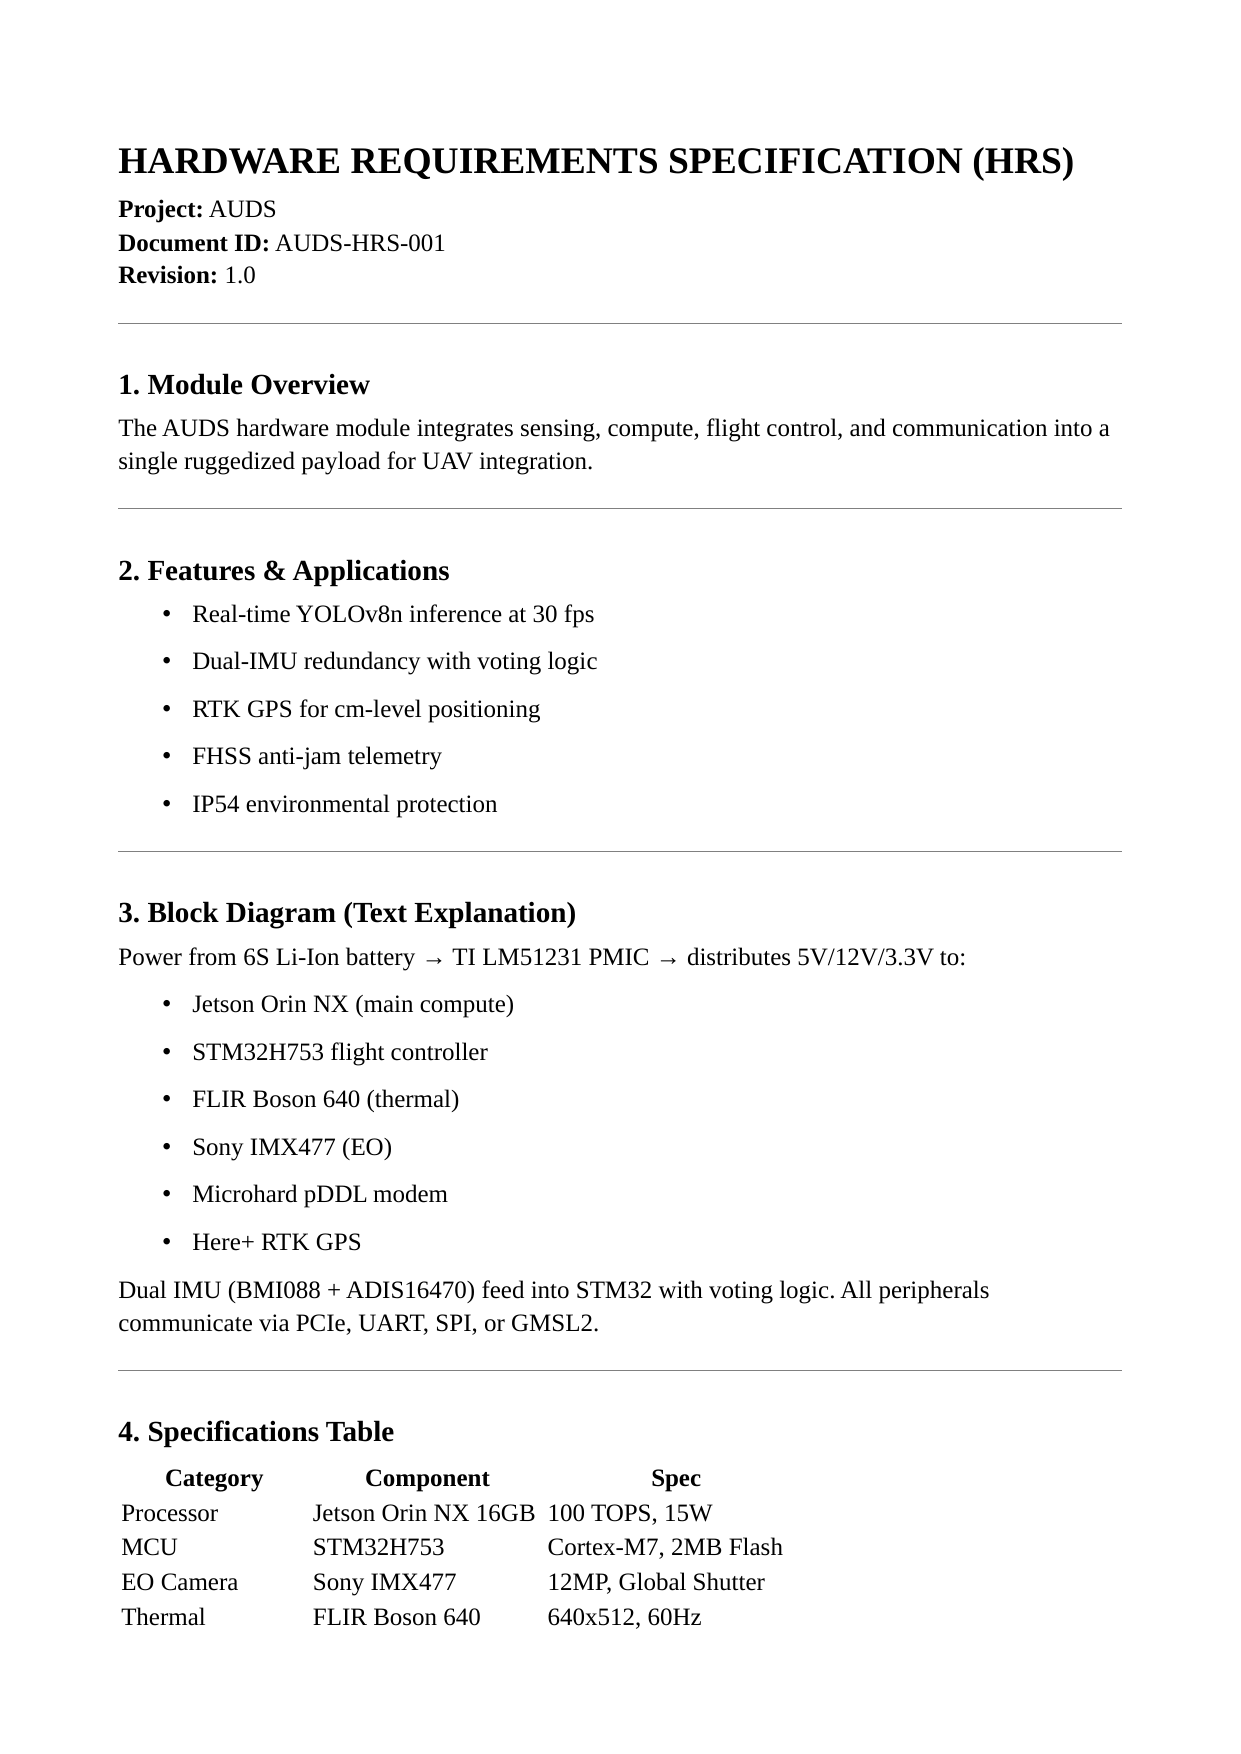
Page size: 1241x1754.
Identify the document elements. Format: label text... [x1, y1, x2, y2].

text Project: AUDS Document ID: AUDS-HRS-001 Revision: 1.0 [118, 194, 1122, 289]
list STM32H753 flight controller [162, 1037, 1122, 1066]
table_cell Processor [118, 1495, 310, 1529]
list FHSS anti-jam telemetry [162, 741, 1122, 770]
table_cell 100 TOPS, 15W [545, 1495, 807, 1529]
list Sony IMX477 (EO) [162, 1132, 1122, 1161]
list IP54 environmental protection [162, 789, 1122, 818]
table_header Category [118, 1460, 310, 1495]
table_header Component [310, 1460, 544, 1495]
subtitle 1. Module Overview [118, 367, 1122, 401]
subtitle 2. Features & Applications [118, 553, 1122, 586]
text Dual IMU (BMI088 + ADIS16470) feed into STM32 with voting logic. All peripherals communicate via PCIe, UART, SPI, or GMSL2. [118, 1275, 1122, 1337]
table_header Spec [545, 1460, 807, 1495]
list Here+ RTK GPS [162, 1227, 1122, 1256]
list RTK GPS for cm-level positioning [162, 694, 1122, 723]
subtitle 4. Specifications Table [118, 1414, 1122, 1448]
table_cell EO Camera [118, 1564, 310, 1599]
table_cell 640x512, 60Hz [545, 1599, 807, 1633]
text Power from 6S Li-Ion battery → TI LM51231 PMIC → distributes 5V/12V/3.3V to: [118, 942, 1122, 970]
list Dual-IMU redundancy with voting logic [162, 646, 1122, 675]
table_cell FLIR Boson 640 [310, 1599, 544, 1633]
list Jetson Orin NX (main compute) [162, 989, 1122, 1018]
table_cell Thermal [118, 1599, 310, 1633]
list Microhard pDDL modem [162, 1179, 1122, 1208]
table_cell STM32H753 [310, 1530, 544, 1564]
list Real-time YOLOv8n inference at 30 fps [162, 599, 1122, 627]
table_cell Jetson Orin NX 16GB [310, 1495, 544, 1529]
list FLIR Boson 640 (thermal) [162, 1084, 1122, 1113]
table_cell MCU [118, 1530, 310, 1564]
table_cell Sony IMX477 [310, 1564, 544, 1599]
subtitle 3. Block Diagram (Text Explanation) [118, 896, 1122, 929]
text The AUDS hardware module integrates sensing, compute, flight control, and communication into a single ruggedized payload for UAV integration. [118, 413, 1122, 475]
subtitle HARDWARE REQUIREMENTS SPECIFICATION (HRS) [118, 139, 1122, 182]
table_cell Cortex-M7, 2MB Flash [545, 1530, 807, 1564]
table_cell 12MP, Global Shutter [545, 1564, 807, 1599]
